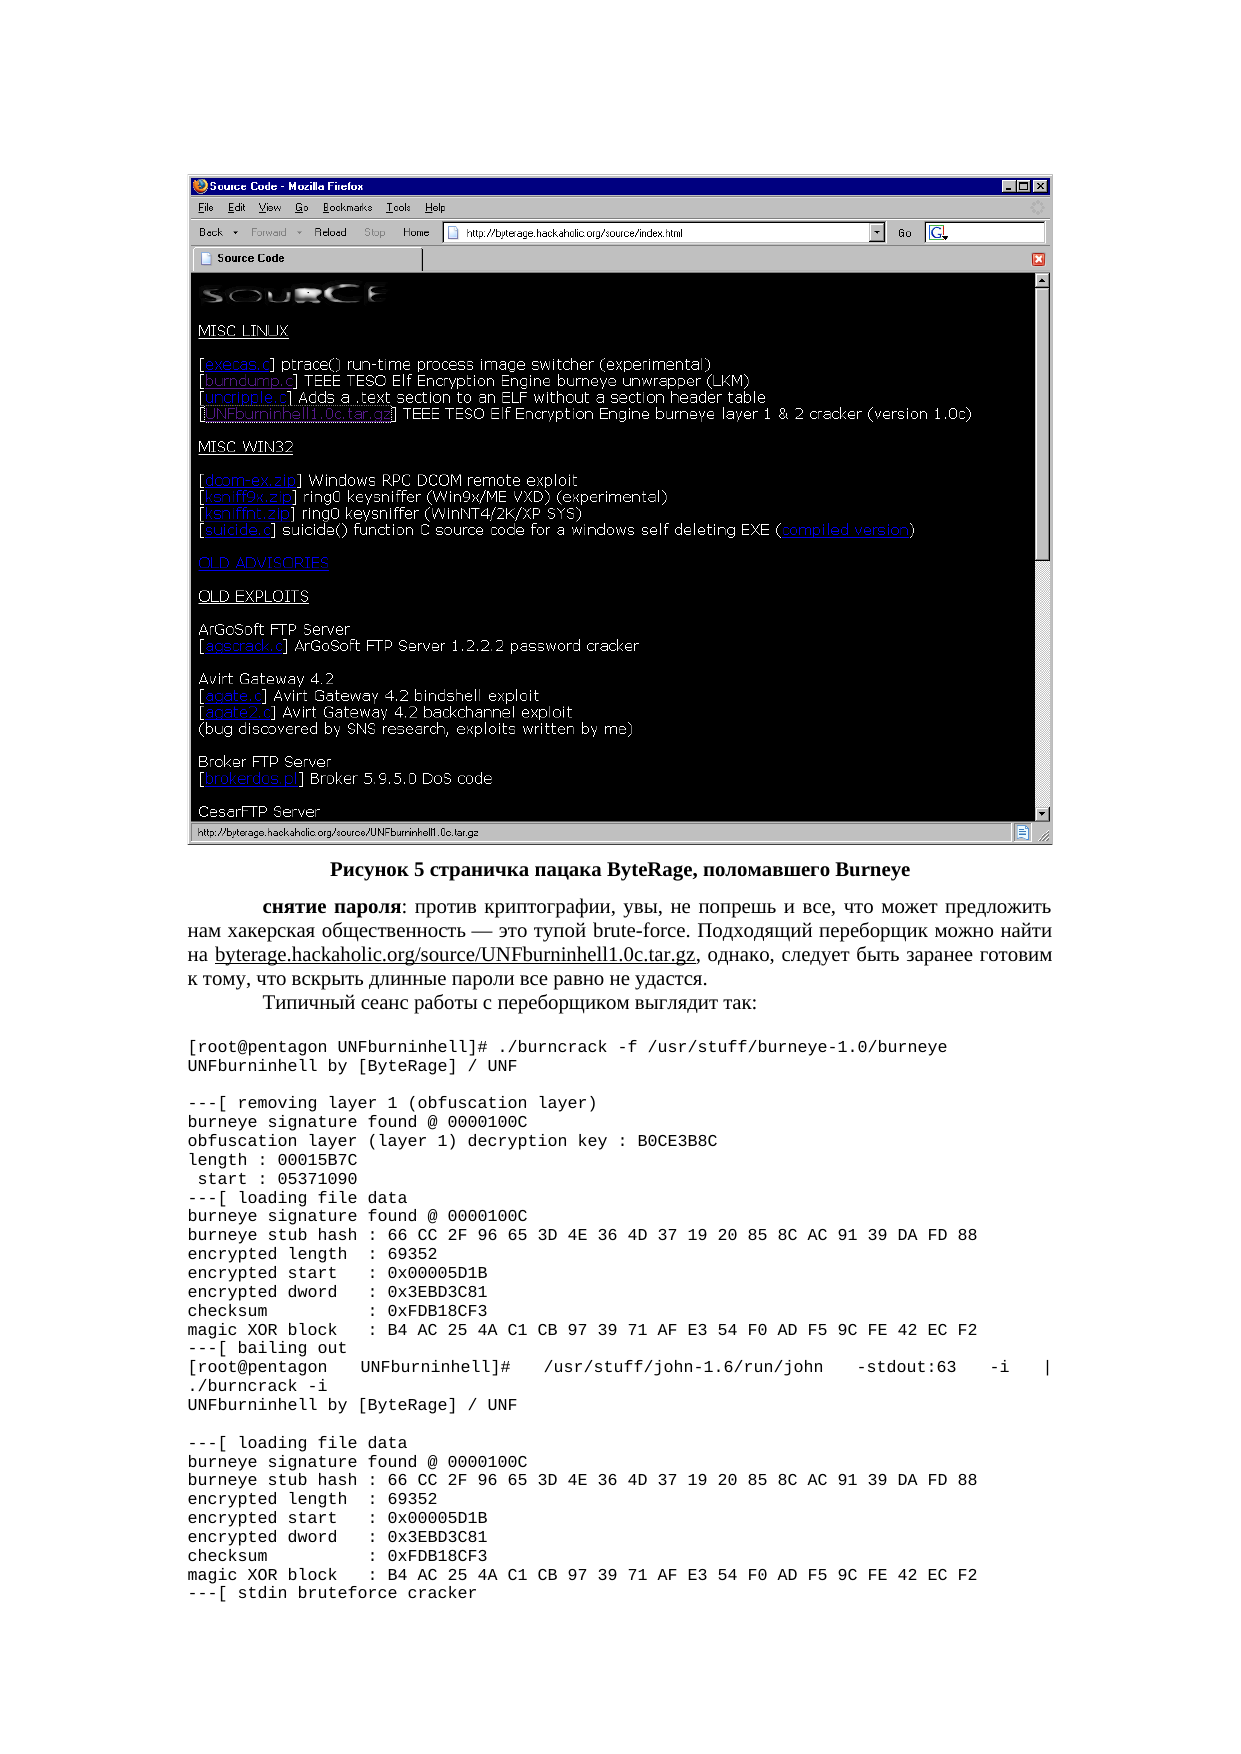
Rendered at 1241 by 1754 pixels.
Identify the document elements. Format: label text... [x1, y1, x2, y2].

text burneye signature found @ 0000100C [187, 1114, 1053, 1133]
text checksum : 0xFDB18CF3 [187, 1547, 1053, 1566]
text [root@pentagon UNFburninhell]# ./burncrack -f /usr/stuff/burneye-1.0/burneye [187, 1038, 1053, 1057]
text UNFburninhell by [ByteRage] / UNF [187, 1057, 1053, 1076]
text encrypted length : 69352 [187, 1491, 1053, 1510]
text encrypted start : 0x00005D1B [187, 1264, 1053, 1283]
text снятие пароля: против криптографии, увы, не попрешь и все, что может предложить нам хакерская общественность — это тупой brute-force. Подходящий переборщик можно найти на byterage.hackaholic.org/source/UNFburninhell1.0c.tar.gz, однако, следует быть заранее готовим к тому, что вскрыть длинные пароли все равно не удастся. [187, 894, 1053, 990]
text obfuscation layer (layer 1) decryption key : B0CE3B8C [187, 1133, 1053, 1151]
text [root@pentagon UNFburninhell]# /usr/stuff/john-1.6/run/john -stdout:63 -i | ./burncrack -i [187, 1359, 1053, 1397]
text Типичный сеанс работы с переборщиком выглядит так: [187, 990, 1053, 1014]
text magic XOR block : B4 AC 25 4A C1 CB 97 39 71 AF E3 54 F0 AD F5 9C FE 42 EC F2 [187, 1566, 1053, 1585]
picture [187, 174, 1053, 845]
text ---[ stdin bruteforce cracker [187, 1585, 1053, 1604]
text encrypted dword : 0x3EBD3C81 [187, 1283, 1053, 1302]
text ---[ bailing out [187, 1340, 1053, 1359]
text length : 00015B7C [187, 1151, 1053, 1170]
text burneye stub hash : 66 CC 2F 96 65 3D 4E 36 4D 37 19 20 85 8C AC 91 39 DA FD 88 [187, 1472, 1053, 1491]
text Рисунок 5 страничка пацака ByteRage, поломавшего Burneye [187, 857, 1053, 881]
text ---[ loading file data [187, 1434, 1053, 1453]
text burneye signature found @ 0000100C [187, 1453, 1053, 1472]
text start : 05371090 [187, 1170, 1053, 1189]
text burneye stub hash : 66 CC 2F 96 65 3D 4E 36 4D 37 19 20 85 8C AC 91 39 DA FD 88 [187, 1227, 1053, 1246]
text encrypted start : 0x00005D1B [187, 1510, 1053, 1528]
text encrypted length : 69352 [187, 1246, 1053, 1264]
text encrypted dword : 0x3EBD3C81 [187, 1528, 1053, 1547]
text checksum : 0xFDB18CF3 [187, 1302, 1053, 1321]
text magic XOR block : B4 AC 25 4A C1 CB 97 39 71 AF E3 54 F0 AD F5 9C FE 42 EC F2 [187, 1321, 1053, 1340]
text ---[ loading file data [187, 1189, 1053, 1208]
text ---[ removing layer 1 (obfuscation layer) [187, 1095, 1053, 1114]
text burneye signature found @ 0000100C [187, 1208, 1053, 1227]
text UNFburninhell by [ByteRage] / UNF [187, 1397, 1053, 1415]
